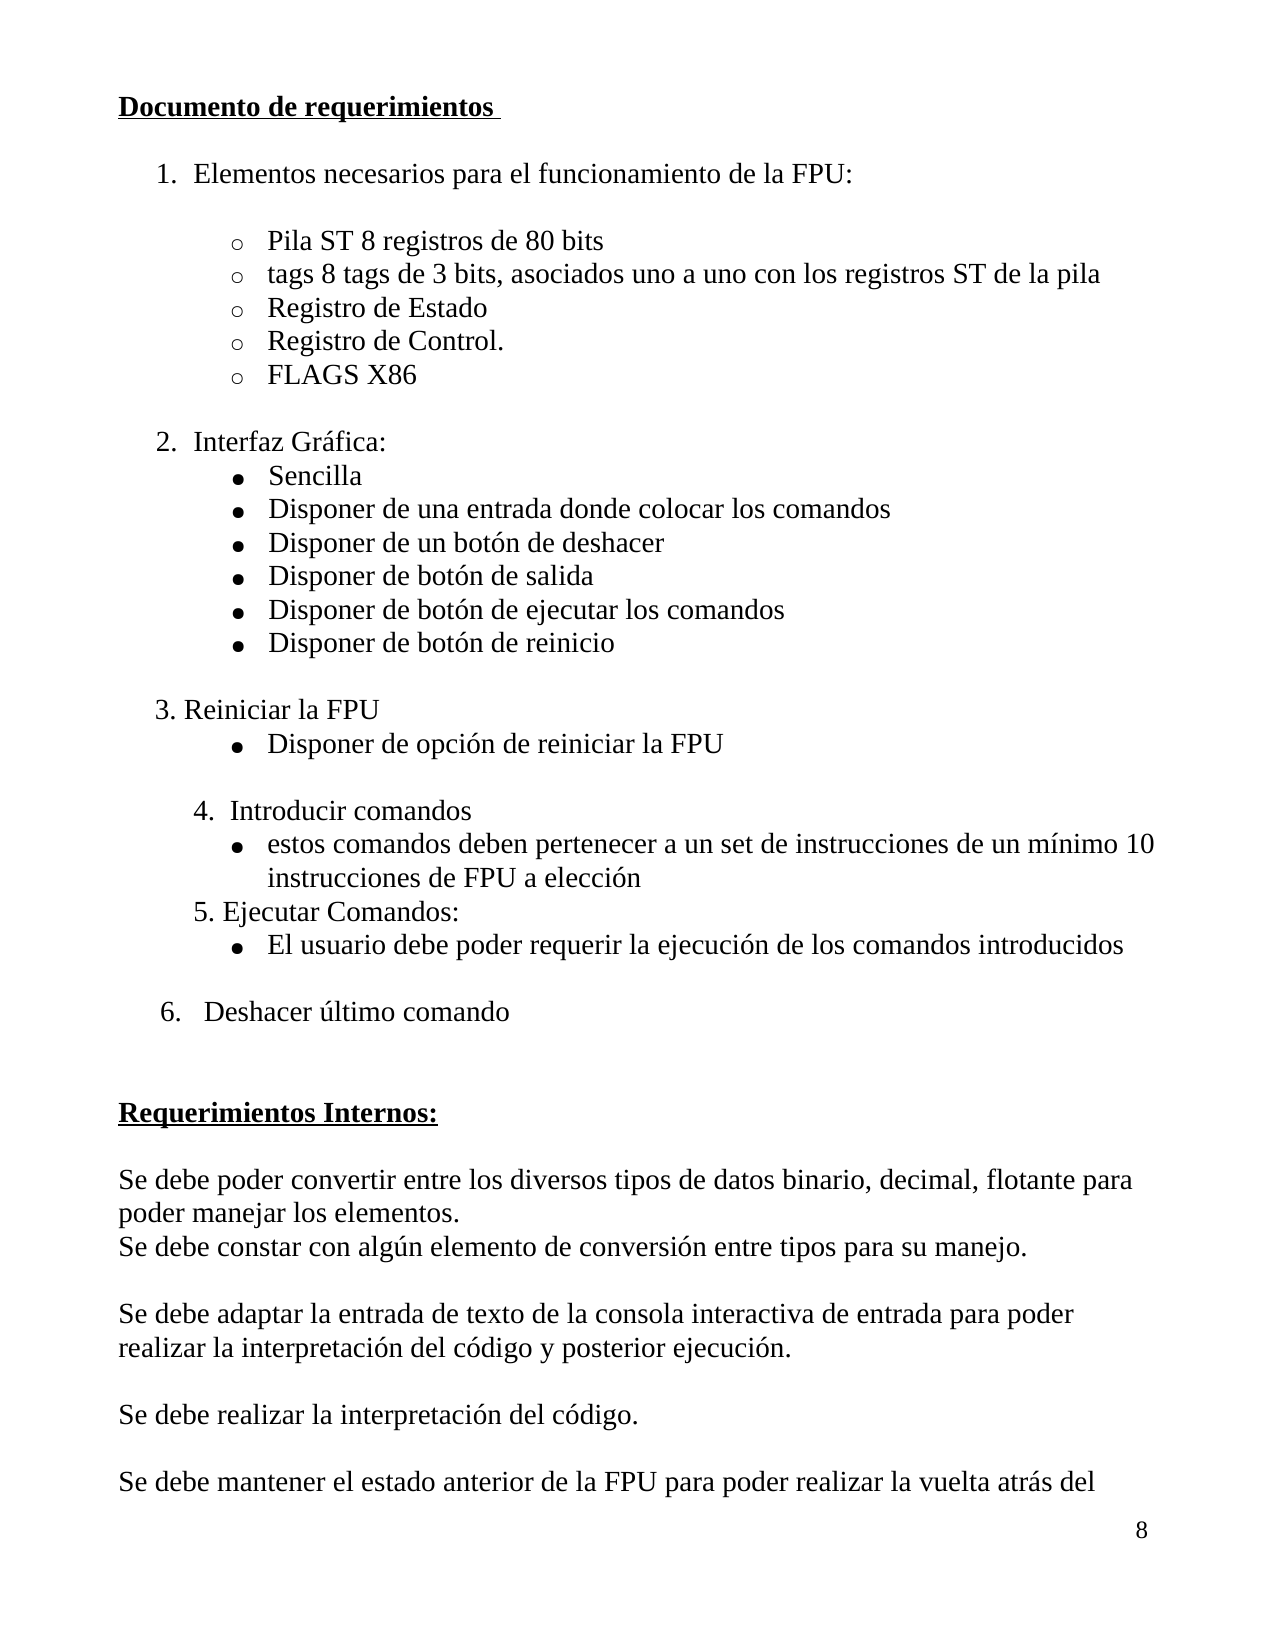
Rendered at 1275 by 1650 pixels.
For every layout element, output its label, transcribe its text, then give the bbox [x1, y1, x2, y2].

text 3. Reiniciar la FPU [154, 692, 1157, 726]
list 5. Ejecutar Comandos: [156, 894, 1157, 927]
text Se debe adaptar la entrada de texto de la consola interactiva de entrada para poder realizar la interpretación del código y posterior ejecución. [118, 1296, 1157, 1363]
list Disponer de una entrada donde colocar los comandos [231, 491, 1157, 525]
list Disponer de botón de ejecutar los comandos [231, 592, 1157, 625]
text Documento de requerimientos [118, 89, 1157, 122]
list Interfaz Gráfica: [156, 424, 1157, 458]
list Registro de Control. [229, 323, 1157, 357]
list Pila ST 8 registros de 80 bits [229, 223, 1157, 256]
text Se debe mantener el estado anterior de la FPU para poder realizar la vuelta atrás del [118, 1464, 1157, 1497]
list Disponer de opción de reiniciar la FPU [229, 726, 1157, 759]
list tags 8 tags de 3 bits, asociados uno a uno con los registros ST de la pila [229, 256, 1157, 290]
list Disponer de botón de reinicio [231, 625, 1157, 659]
text Se debe poder convertir entre los diversos tipos de datos binario, decimal, flotante para poder manejar los elementos. [118, 1162, 1157, 1229]
list FLAGS X86 [229, 357, 1157, 391]
text Requerimientos Internos: [118, 1095, 1157, 1128]
text Se debe constar con algún elemento de conversión entre tipos para su manejo. [118, 1229, 1157, 1263]
text Se debe realizar la interpretación del código. [118, 1397, 1157, 1430]
list Disponer de botón de salida [231, 558, 1157, 592]
list estos comandos deben pertenecer a un set de instrucciones de un mínimo 10 instrucciones de FPU a elección [229, 827, 1157, 894]
list Elementos necesarios para el funcionamiento de la FPU: [156, 156, 1157, 189]
list Disponer de un botón de deshacer [231, 525, 1157, 558]
text 6. Deshacer último comando [118, 994, 1157, 1028]
list 4. Introducir comandos [156, 793, 1157, 827]
list Registro de Estado [229, 290, 1157, 323]
list Sencilla [231, 458, 1157, 491]
list El usuario debe poder requerir la ejecución de los comandos introducidos [229, 927, 1157, 961]
